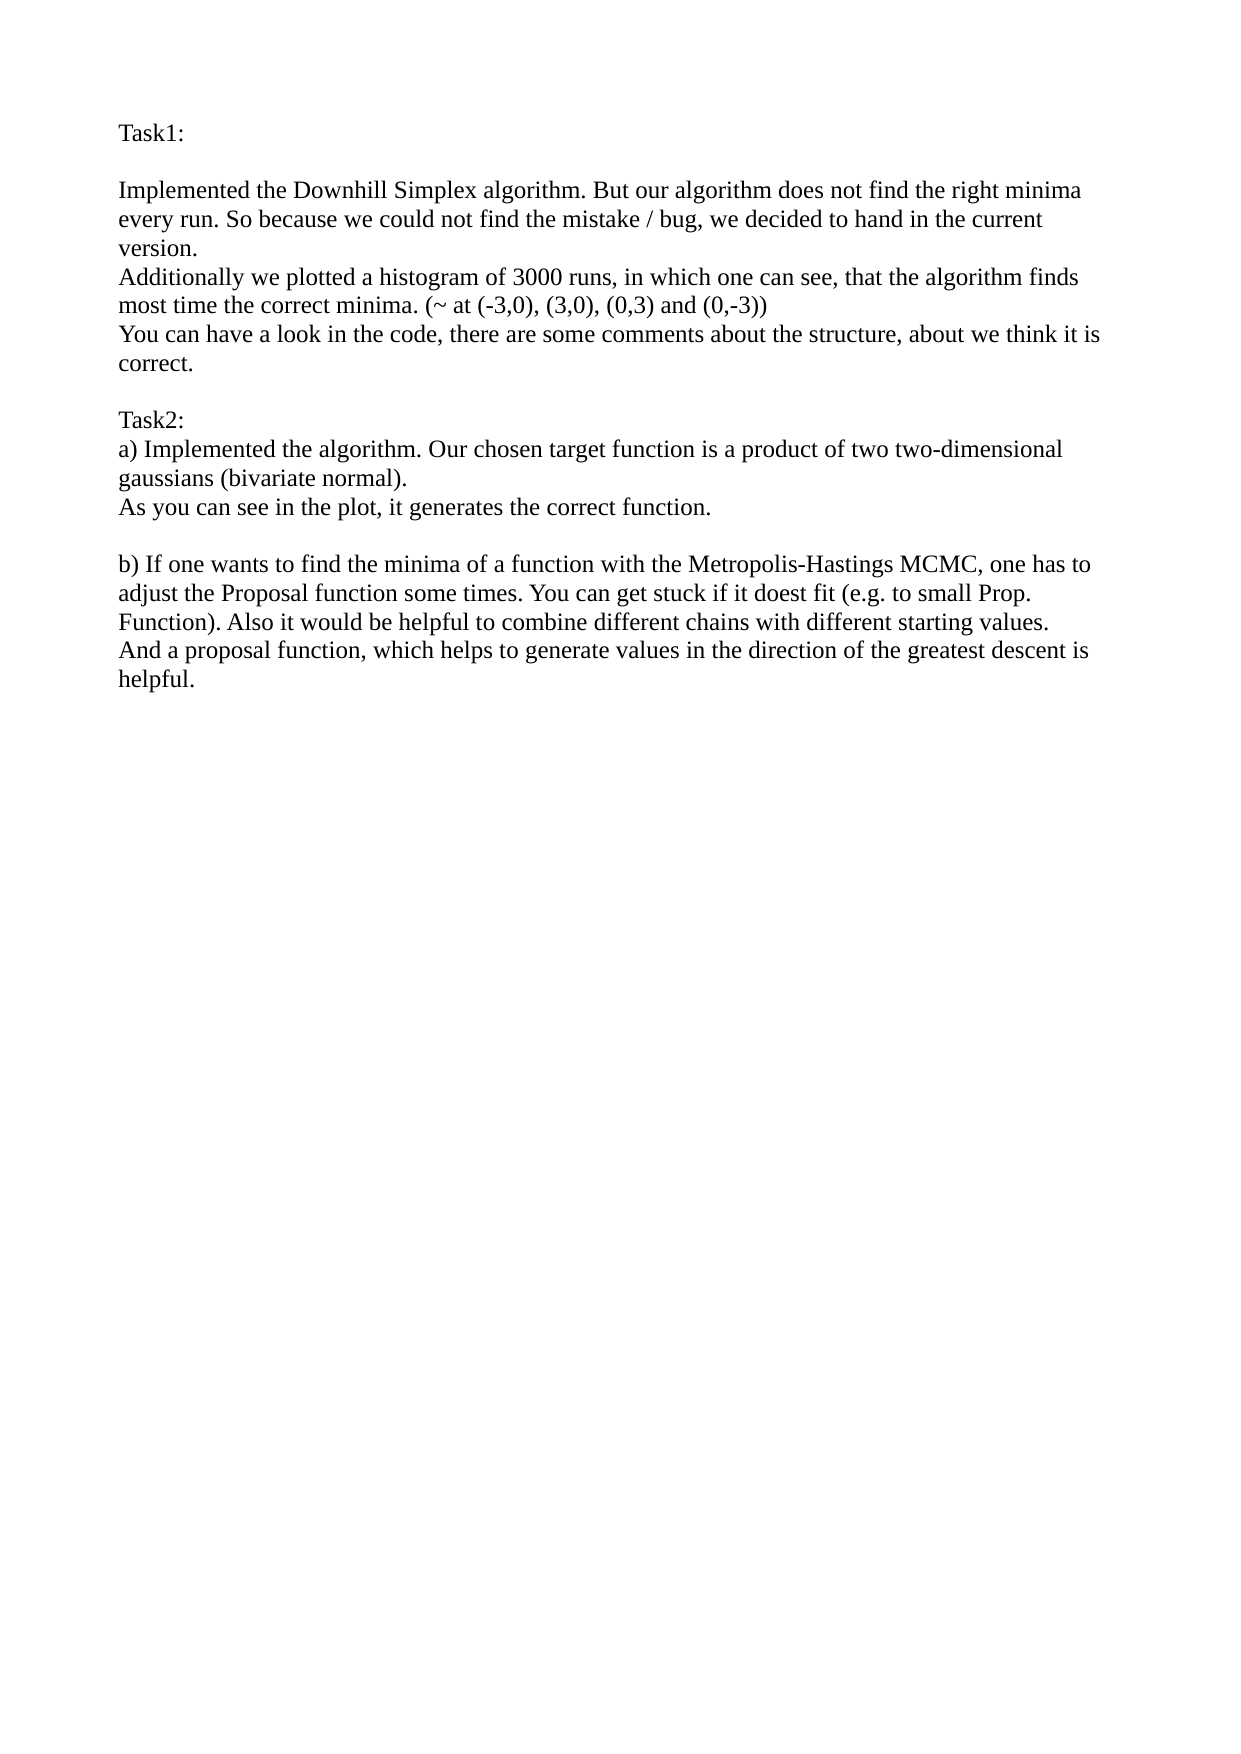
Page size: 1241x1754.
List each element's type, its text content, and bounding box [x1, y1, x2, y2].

text Task2: [118, 406, 1122, 434]
text Additionally we plotted a histogram of 3000 runs, in which one can see, that the algorithm finds most time the correct minima. (~ at (-3,0), (3,0), (0,3) and (0,-3)) [118, 262, 1122, 319]
text As you can see in the plot, it generates the correct function. [118, 492, 1122, 521]
text And a proposal function, which helps to generate values in the direction of the greatest descent is helpful. [118, 636, 1122, 693]
text Implemented the Downhill Simplex algorithm. But our algorithm does not find the right minima every run. So because we could not find the mistake / bug, we decided to hand in the current version. [118, 176, 1122, 262]
text a) Implemented the algorithm. Our chosen target function is a product of two two-dimensional gaussians (bivariate normal). [118, 434, 1122, 492]
text b) If one wants to find the minima of a function with the Metropolis-Hastings MCMC, one has to adjust the Proposal function some times. You can get stuck if it doest fit (e.g. to small Prop. Function). Also it would be helpful to combine different chains with different starting values. [118, 549, 1122, 636]
text You can have a look in the code, there are some comments about the structure, about we think it is correct. [118, 319, 1122, 377]
text Task1: [118, 118, 1122, 147]
